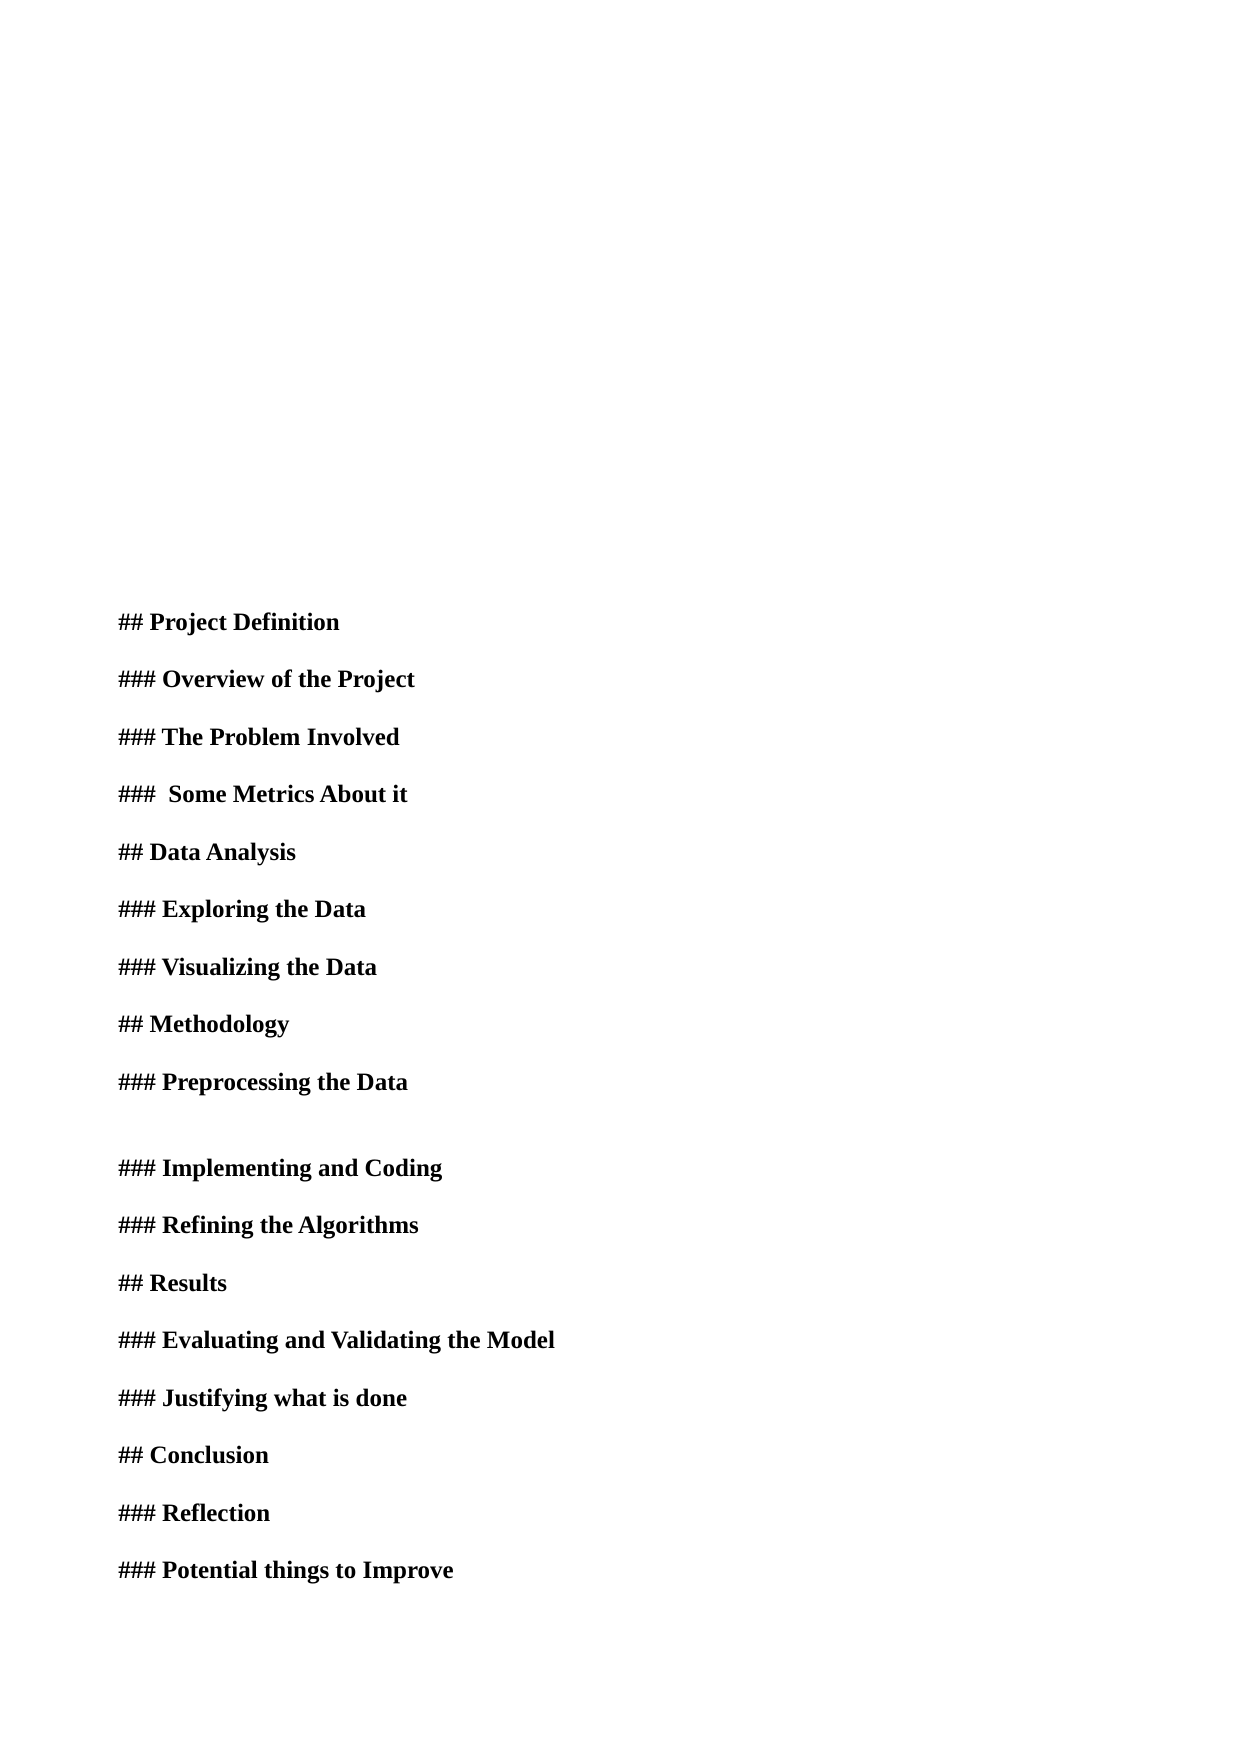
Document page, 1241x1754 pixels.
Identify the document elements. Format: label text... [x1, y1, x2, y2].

text ## Project Definition ### Overview of the Project ### The Problem Involved ### Some Metrics About it ## Data Analysis ### Exploring the Data ### Visualizing the Data ## Methodology ### Preprocessing the Data ### Implementing and Coding ### Refining the Algorithms ## Results ### Evaluating and Validating the Model ### Justifying what is done ## Conclusion ### Reflection ### Potential things to Improve [118, 549, 1122, 1584]
